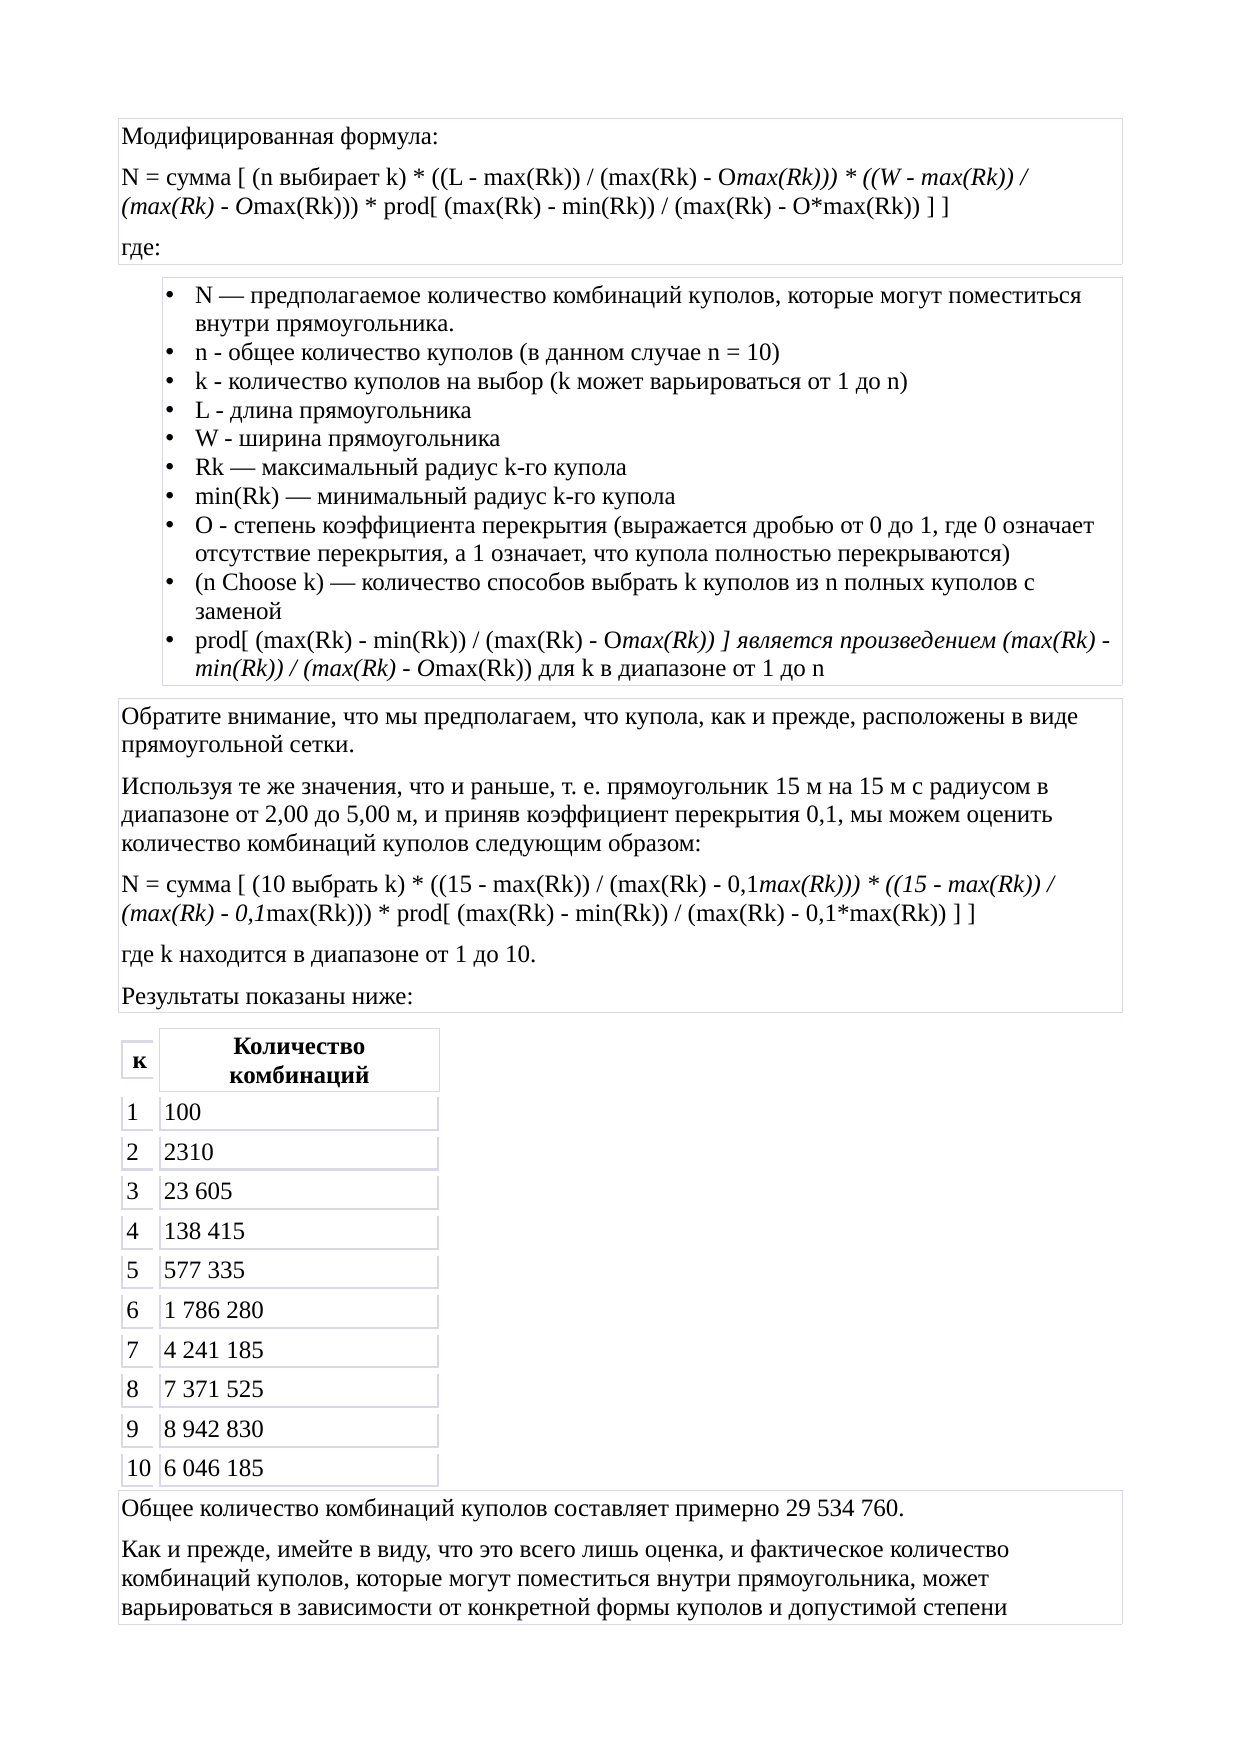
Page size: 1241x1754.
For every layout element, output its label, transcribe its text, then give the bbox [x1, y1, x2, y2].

table_cell 5 [118, 1253, 156, 1292]
list Rk — максимальный радиус k-го купола [163, 449, 1122, 478]
table_cell 3 [118, 1174, 156, 1213]
list n - общее количество куполов (в данном случае n = 10) [163, 334, 1122, 363]
text Как и прежде, имейте в виду, что это всего лишь оценка, и фактическое количество комбинаций куполов, которые могут поместиться внутри прямоугольника, может варьироваться в зависимости от конкретной формы куполов и допустимой степени [119, 1531, 1122, 1624]
table_cell 2310 [156, 1134, 442, 1173]
table_cell 23 605 [156, 1174, 442, 1213]
text Модифицированная формула: [119, 119, 1122, 150]
list W - ширина прямоугольника [163, 420, 1122, 449]
list O - степень коэффициента перекрытия (выражается дробью от 0 до 1, где 0 означает отсутствие перекрытия, а 1 означает, что купола полностью перекрываются) [163, 507, 1122, 564]
list prod[ (max(Rk) - min(Rk)) / (max(Rk) - Omax(Rk)) ] является произведением (max(Rk) - min(Rk)) / (max(Rk) - Omax(Rk)) для k в диапазоне от 1 до n [163, 622, 1122, 685]
table_cell 10 [118, 1451, 156, 1490]
text Результаты показаны ниже: [119, 978, 1122, 1012]
text N = сумма [ (n выбирает k) * ((L - max(Rk)) / (max(Rk) - Omax(Rk))) * ((W - max(Rk)) / (max(Rk) - Omax(Rk))) * prod[ (max(Rk) - min(Rk)) / (max(Rk) - O*max(Rk)) ] ] [119, 159, 1122, 220]
list min(Rk) — минимальный радиус k-го купола [163, 478, 1122, 507]
list (n Choose k) — количество способов выбрать k куполов из n полных куполов с заменой [163, 564, 1122, 622]
table_cell 2 [118, 1134, 156, 1173]
table_cell 4 241 185 [156, 1332, 442, 1371]
table_header Количество комбинаций [156, 1025, 442, 1094]
table_cell 1 786 280 [156, 1292, 442, 1332]
table_cell 100 [156, 1094, 442, 1134]
table_cell 9 [118, 1411, 156, 1451]
text Используя те же значения, что и раньше, т. е. прямоугольник 15 м на 15 м с радиусом в диапазоне от 2,00 до 5,00 м, и приняв коэффициент перекрытия 0,1, мы можем оценить количество комбинаций куполов следующим образом: [119, 768, 1122, 857]
table_cell 6 [118, 1292, 156, 1332]
list L - длина прямоугольника [163, 392, 1122, 420]
list N — предполагаемое количество комбинаций куполов, которые могут поместиться внутри прямоугольника. [163, 278, 1122, 334]
text где k находится в диапазоне от 1 до 10. [119, 936, 1122, 968]
text Обратите внимание, что мы предполагаем, что купола, как и прежде, расположены в виде прямоугольной сетки. [119, 699, 1122, 758]
text Общее количество комбинаций куполов составляет примерно 29 534 760. [119, 1491, 1122, 1522]
table_cell 577 335 [156, 1253, 442, 1292]
table_cell 6 046 185 [156, 1451, 442, 1490]
table_cell 1 [118, 1094, 156, 1134]
table_cell 8 942 830 [156, 1411, 442, 1451]
table_cell 8 [118, 1371, 156, 1411]
table_header к [118, 1025, 156, 1094]
text N = сумма [ (10 выбрать k) * ((15 - max(Rk)) / (max(Rk) - 0,1max(Rk))) * ((15 - max(Rk)) / (max(Rk) - 0,1max(Rk))) * prod[ (max(Rk) - min(Rk)) / (max(Rk) - 0,1*max(Rk)) ] ] [119, 866, 1122, 927]
table_cell 138 415 [156, 1213, 442, 1253]
text где: [119, 229, 1122, 264]
table_cell 7 371 525 [156, 1371, 442, 1411]
table_cell 7 [118, 1332, 156, 1371]
table_cell 4 [118, 1213, 156, 1253]
list k - количество куполов на выбор (k может варьироваться от 1 до n) [163, 363, 1122, 392]
